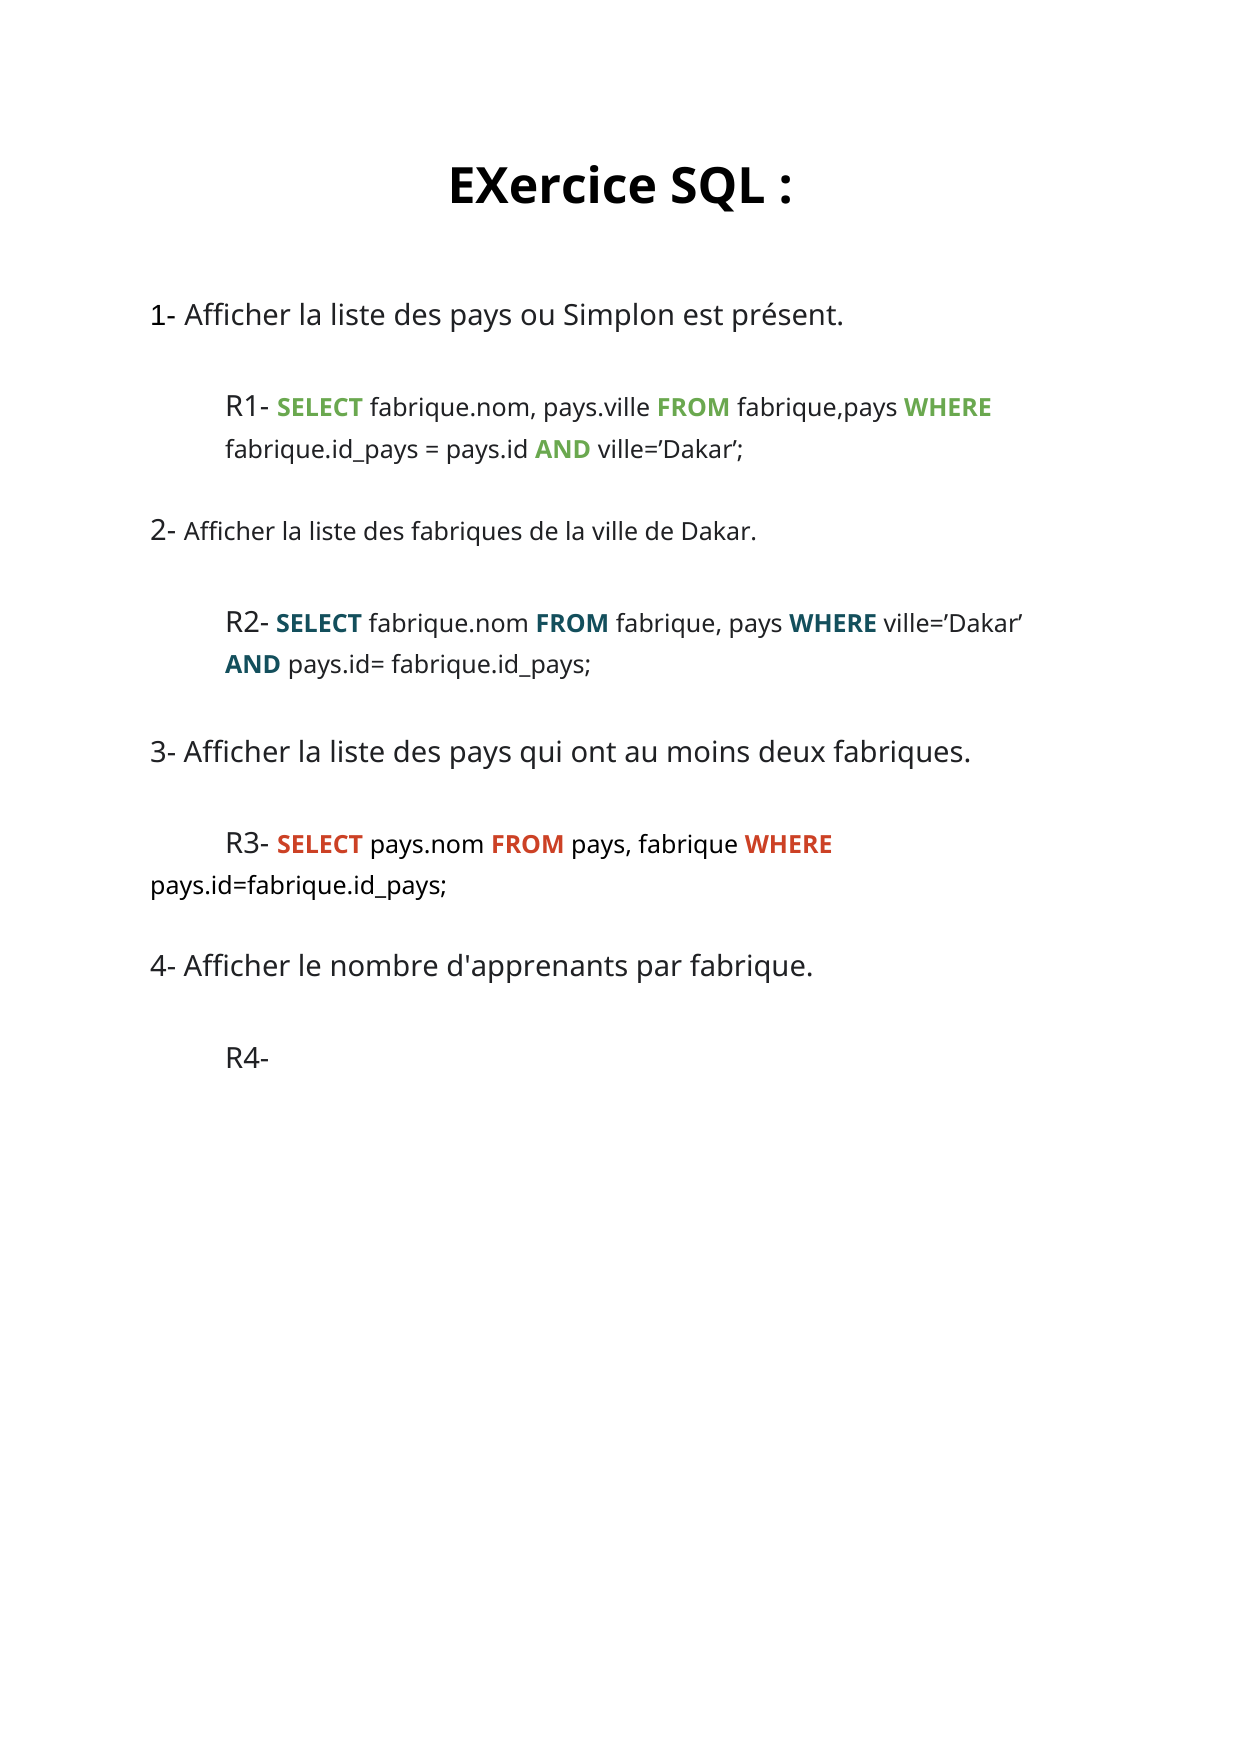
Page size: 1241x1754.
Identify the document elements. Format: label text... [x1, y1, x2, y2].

text AND pays.id= fabrique.id_pays; [150, 646, 1090, 681]
text 1- Afficher la liste des pays ou Simplon est présent. [150, 294, 1090, 334]
text R3- SELECT pays.nom FROM pays, fabrique WHERE pays.id=fabrique.id_pays; [150, 822, 1090, 901]
text 2- Afficher la liste des fabriques de la ville de Dakar. [150, 509, 1090, 549]
text EXercice SQL : [150, 150, 1090, 218]
text R2- SELECT fabrique.nom FROM fabrique, pays WHERE ville=’Dakar’ [150, 601, 1090, 641]
text fabrique.id_pays = pays.id AND ville=’Dakar’; [150, 431, 1090, 465]
text 4- Afficher le nombre d'apprenants par fabrique. [150, 946, 1090, 985]
text R1- SELECT fabrique.nom, pays.ville FROM fabrique,pays WHERE [150, 386, 1090, 425]
text 3- Afficher la liste des pays qui ont au moins deux fabriques. [150, 731, 1090, 771]
text R4- [150, 1037, 1090, 1077]
